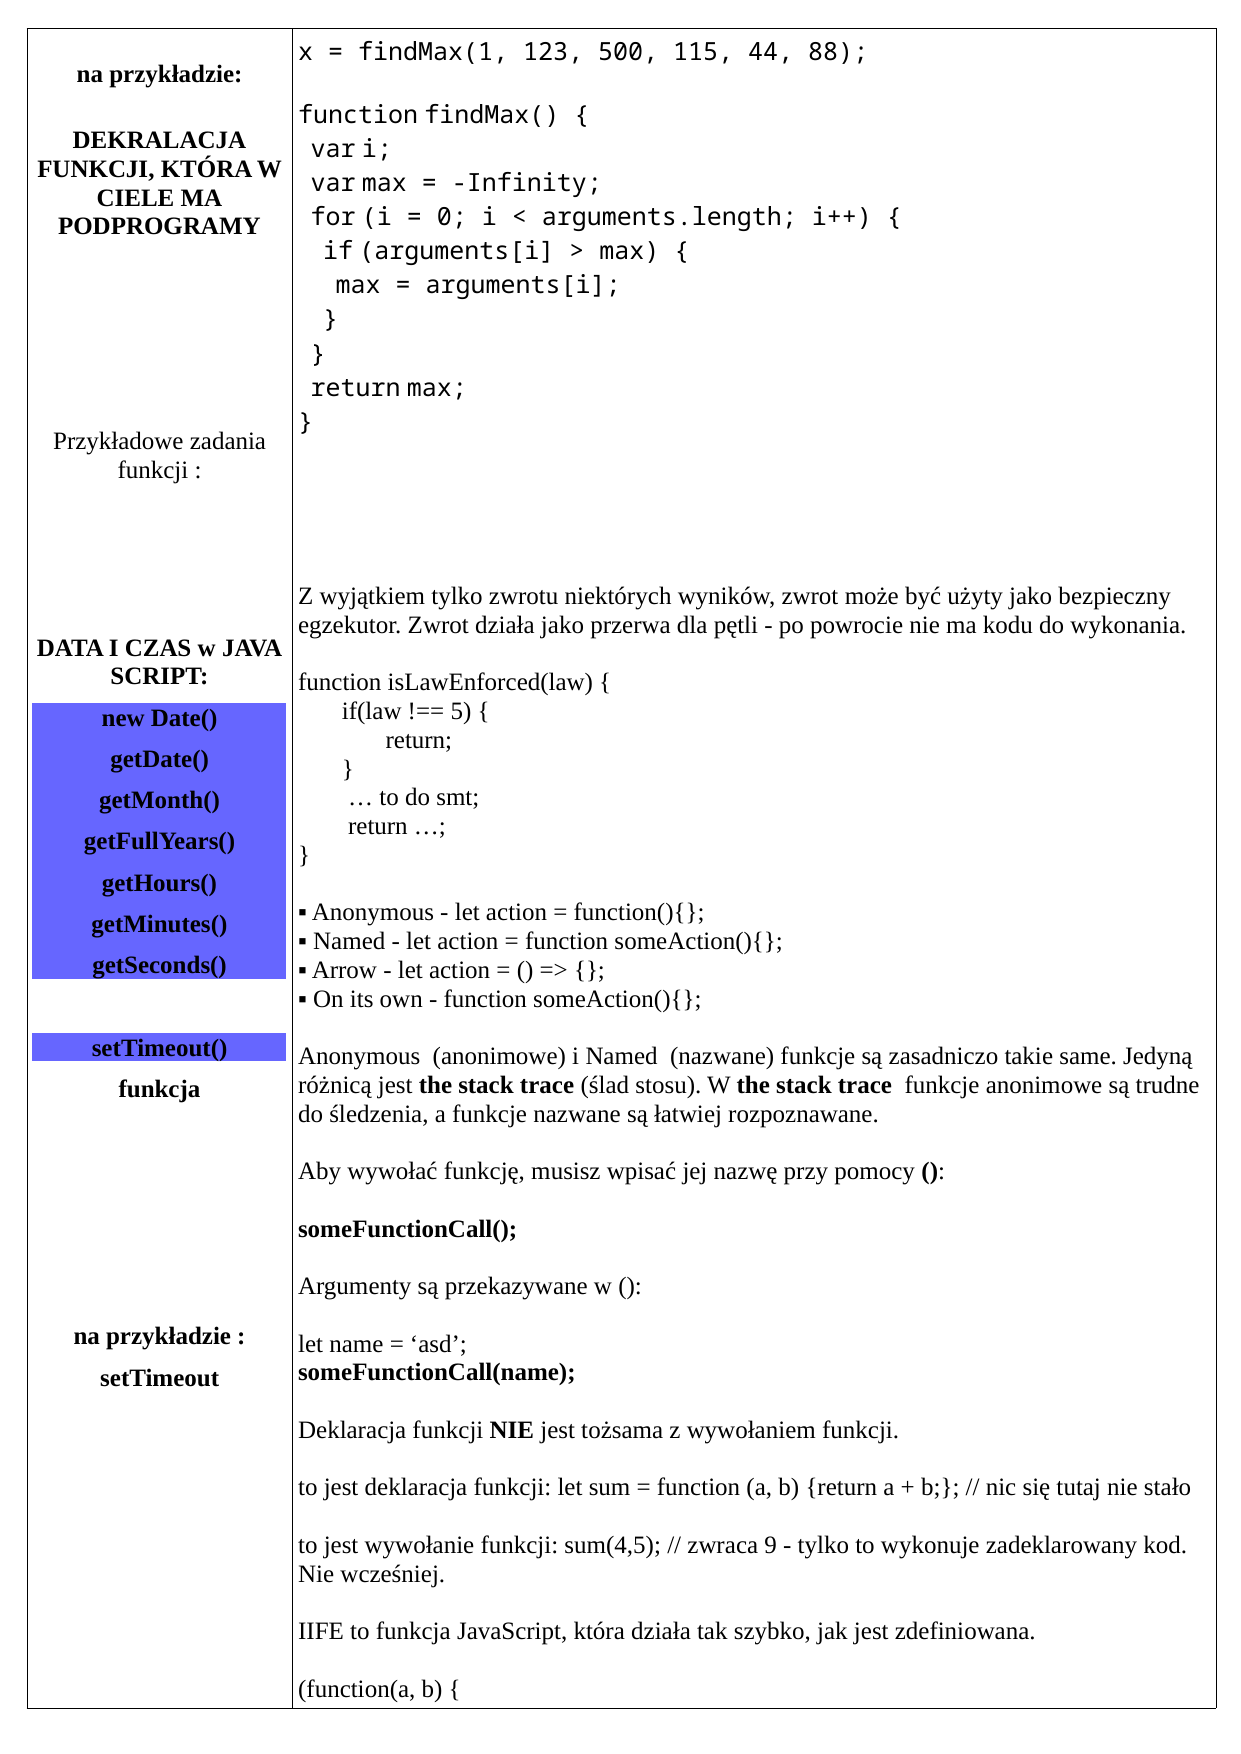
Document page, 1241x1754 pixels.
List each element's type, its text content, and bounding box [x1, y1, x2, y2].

table_header na przykładzie: DEKRALACJA FUNKCJI, KTÓRA W CIELE MA PODPROGRAMY Przykładowe zadania funkcji : DATA I CZAS w JAVA SCRIPT: new Date() getDate() getMonth() getFullYears() getHours() getMinutes() getSeconds() setTimeout() funkcja na przykładzie : setTimeout [28, 29, 292, 1708]
table_header x = findMax(1, 123, 500, 115, 44, 88); function findMax() { var i; var max = -Infinity; for (i = 0; i < arguments.length; i++) { if (arguments[i] > max) { max = arguments[i]; } } return max; } Z wyjątkiem tylko zwrotu niektórych wyników, zwrot może być użyty jako bezpieczny egzekutor. Zwrot działa jako przerwa dla pętli - po powrocie nie ma kodu do wykonania. function isLawEnforced(law) { if(law !== 5) { return; } … to do smt; return …; } ▪ Anonymous - let action = function(){}; ▪ Named - let action = function someAction(){}; ▪ Arrow - let action = () => {}; ▪ On its own - function someAction(){}; Anonymous (anonimowe) i Named (nazwane) funkcje są zasadniczo takie same. Jedyną różnicą jest the stack trace (ślad stosu). W the stack trace funkcje anonimowe są trudne do śledzenia, a funkcje nazwane są łatwiej rozpoznawane. Aby wywołać funkcję, musisz wpisać jej nazwę przy pomocy (): someFunctionCall(); Argumenty są przekazywane w (): let name = ‘asd’; someFunctionCall(name); Deklaracja funkcji NIE jest tożsama z wywołaniem funkcji. to jest deklaracja funkcji: let sum = function (a, b) {return a + b;}; // nic się tutaj nie stało to jest wywołanie funkcji: sum(4,5); // zwraca 9 - tylko to wykonuje zadeklarowany kod. Nie wcześniej. IIFE to funkcja JavaScript, która działa tak szybko, jak jest zdefiniowana. (function(a, b) { [293, 29, 1216, 1708]
